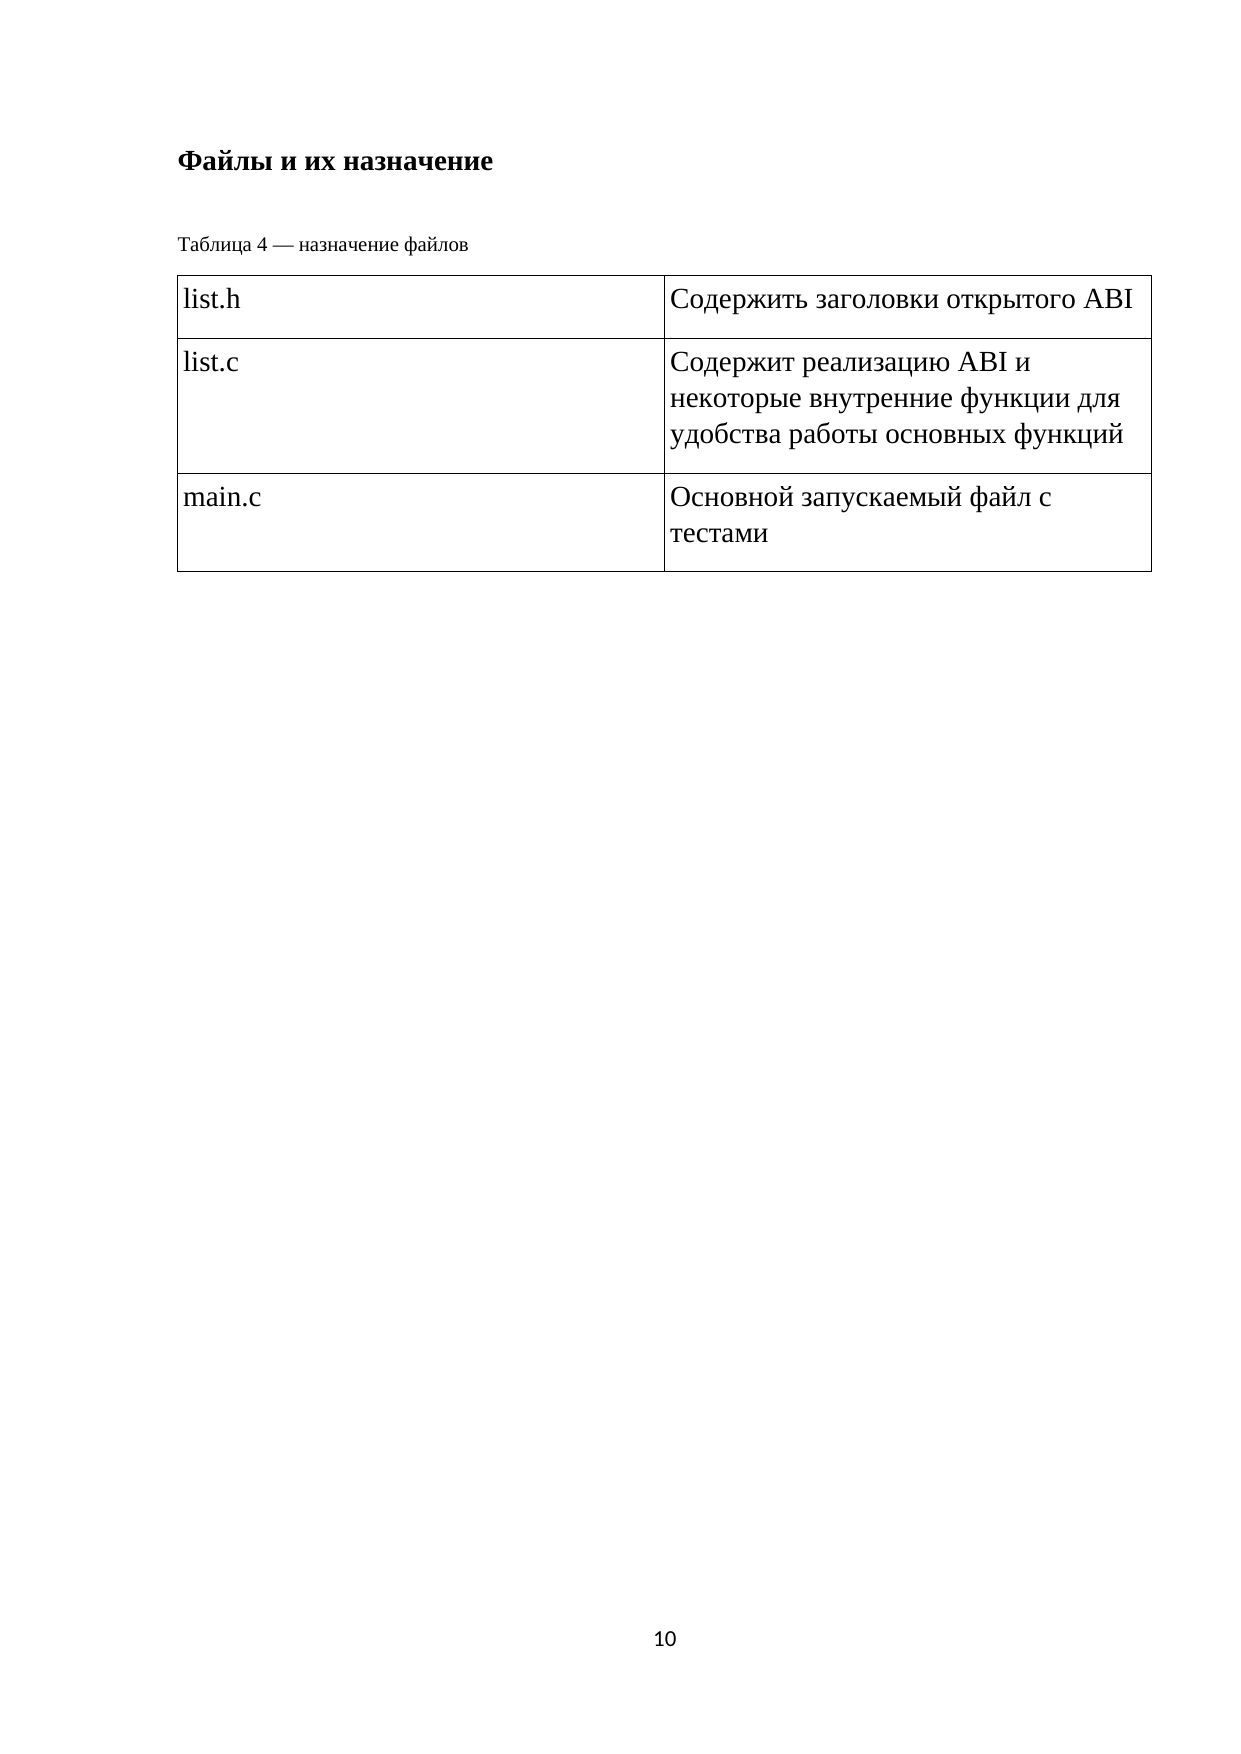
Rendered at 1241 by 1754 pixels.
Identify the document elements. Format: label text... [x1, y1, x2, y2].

table_header list.h [178, 276, 664, 337]
table_header Содержить заголовки открытого ABI [665, 276, 1151, 337]
table_cell main.c [178, 474, 664, 571]
table_cell list.c [178, 339, 664, 472]
table_cell Основной запускаемый файл с тестами [665, 474, 1151, 571]
subtitle Файлы и их назначение [177, 143, 1152, 177]
text Таблица 4 — назначение файлов [177, 232, 1152, 256]
table_cell Содержит реализацию ABI и некоторые внутренние функции для удобства работы основных функций [665, 339, 1151, 472]
